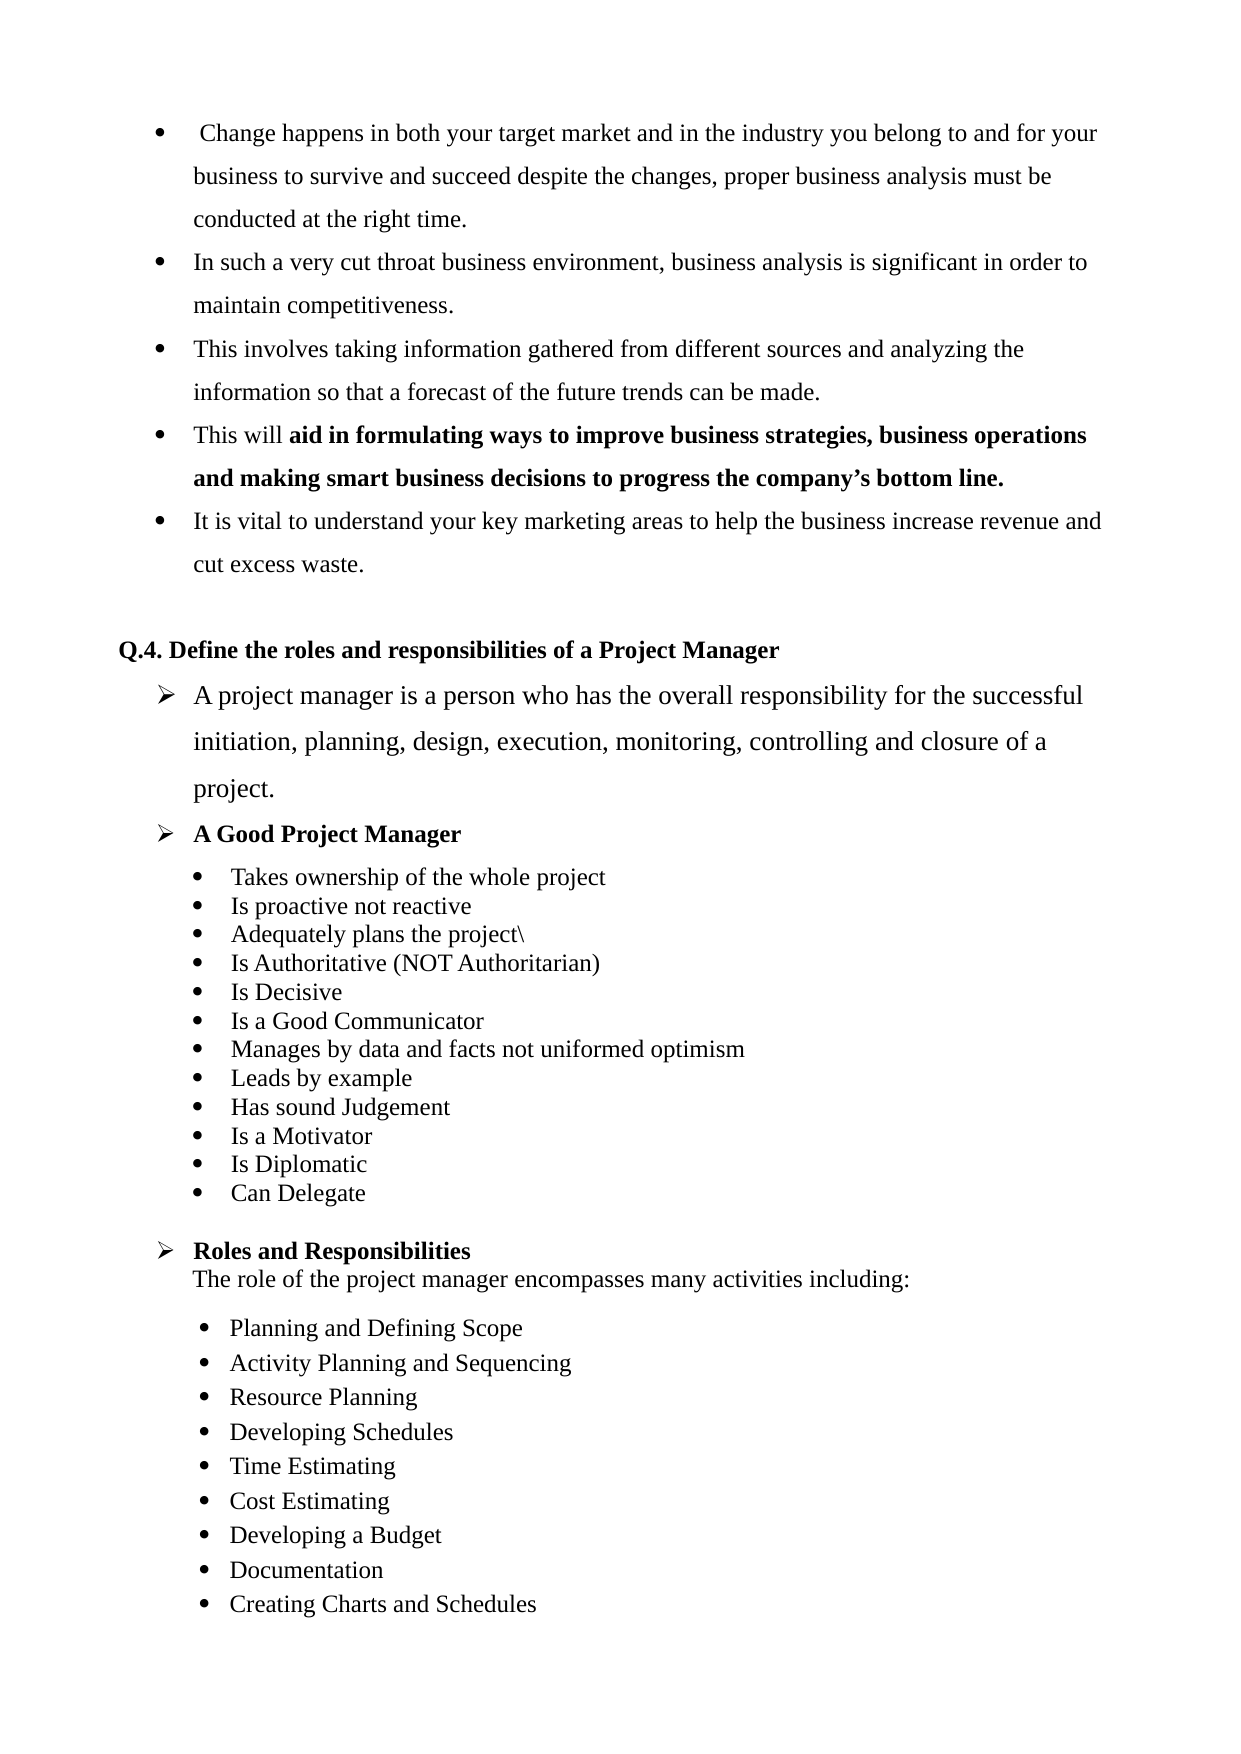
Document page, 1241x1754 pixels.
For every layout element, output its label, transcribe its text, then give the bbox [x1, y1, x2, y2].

list Is a Motivator [193, 1121, 1122, 1149]
list Has sound Judgement [193, 1092, 1122, 1121]
list Takes ownership of the whole project [193, 862, 1122, 891]
text The role of the project manager encompasses many activities including: [118, 1264, 1122, 1293]
list Can Delegate [193, 1178, 1122, 1207]
text Q.4. Define the roles and responsibilities of a Project Manager [118, 636, 1122, 664]
list Is Authoritative (NOT Authoritarian) [193, 948, 1122, 977]
list Cost Estimating [200, 1486, 1122, 1515]
list Is a Good Communicator [193, 1006, 1122, 1034]
list Creating Charts and Schedules [200, 1589, 1122, 1618]
list Planning and Defining Scope [200, 1313, 1122, 1342]
list This involves taking information gathered from different sources and analyzing the information so that a forecast of the future trends can be made. [156, 334, 1122, 406]
list Leads by example [193, 1063, 1122, 1092]
list Time Estimating [200, 1451, 1122, 1480]
list Adequately plans the project\ [193, 919, 1122, 948]
list It is vital to understand your key marketing areas to help the business increase revenue and cut excess waste. [156, 506, 1122, 578]
list Manages by data and facts not uniformed optimism [193, 1034, 1122, 1063]
list Change happens in both your target market and in the industry you belong to and for your business to survive and succeed despite the changes, proper business analysis must be conducted at the right time. [156, 118, 1122, 233]
list In such a very cut throat business environment, business analysis is significant in order to maintain competitiveness. [156, 247, 1122, 319]
list Is Diplomatic [193, 1149, 1122, 1178]
list Is proactive not reactive [193, 891, 1122, 919]
list Documentation [200, 1555, 1122, 1584]
list Developing Schedules [200, 1417, 1122, 1446]
list Roles and Responsibilities [156, 1236, 1122, 1264]
list Is Decisive [193, 977, 1122, 1006]
list Activity Planning and Sequencing [200, 1348, 1122, 1377]
list A project manager is a person who has the overall responsibility for the successful initiation, planning, design, execution, monitoring, controlling and closure of a project. [156, 679, 1122, 803]
list Developing a Budget [200, 1520, 1122, 1549]
list This will aid in formulating ways to improve business strategies, business operations and making smart business decisions to progress the company’s bottom line. [156, 420, 1122, 492]
list Resource Planning [200, 1382, 1122, 1411]
list A Good Project Manager [156, 819, 1122, 848]
